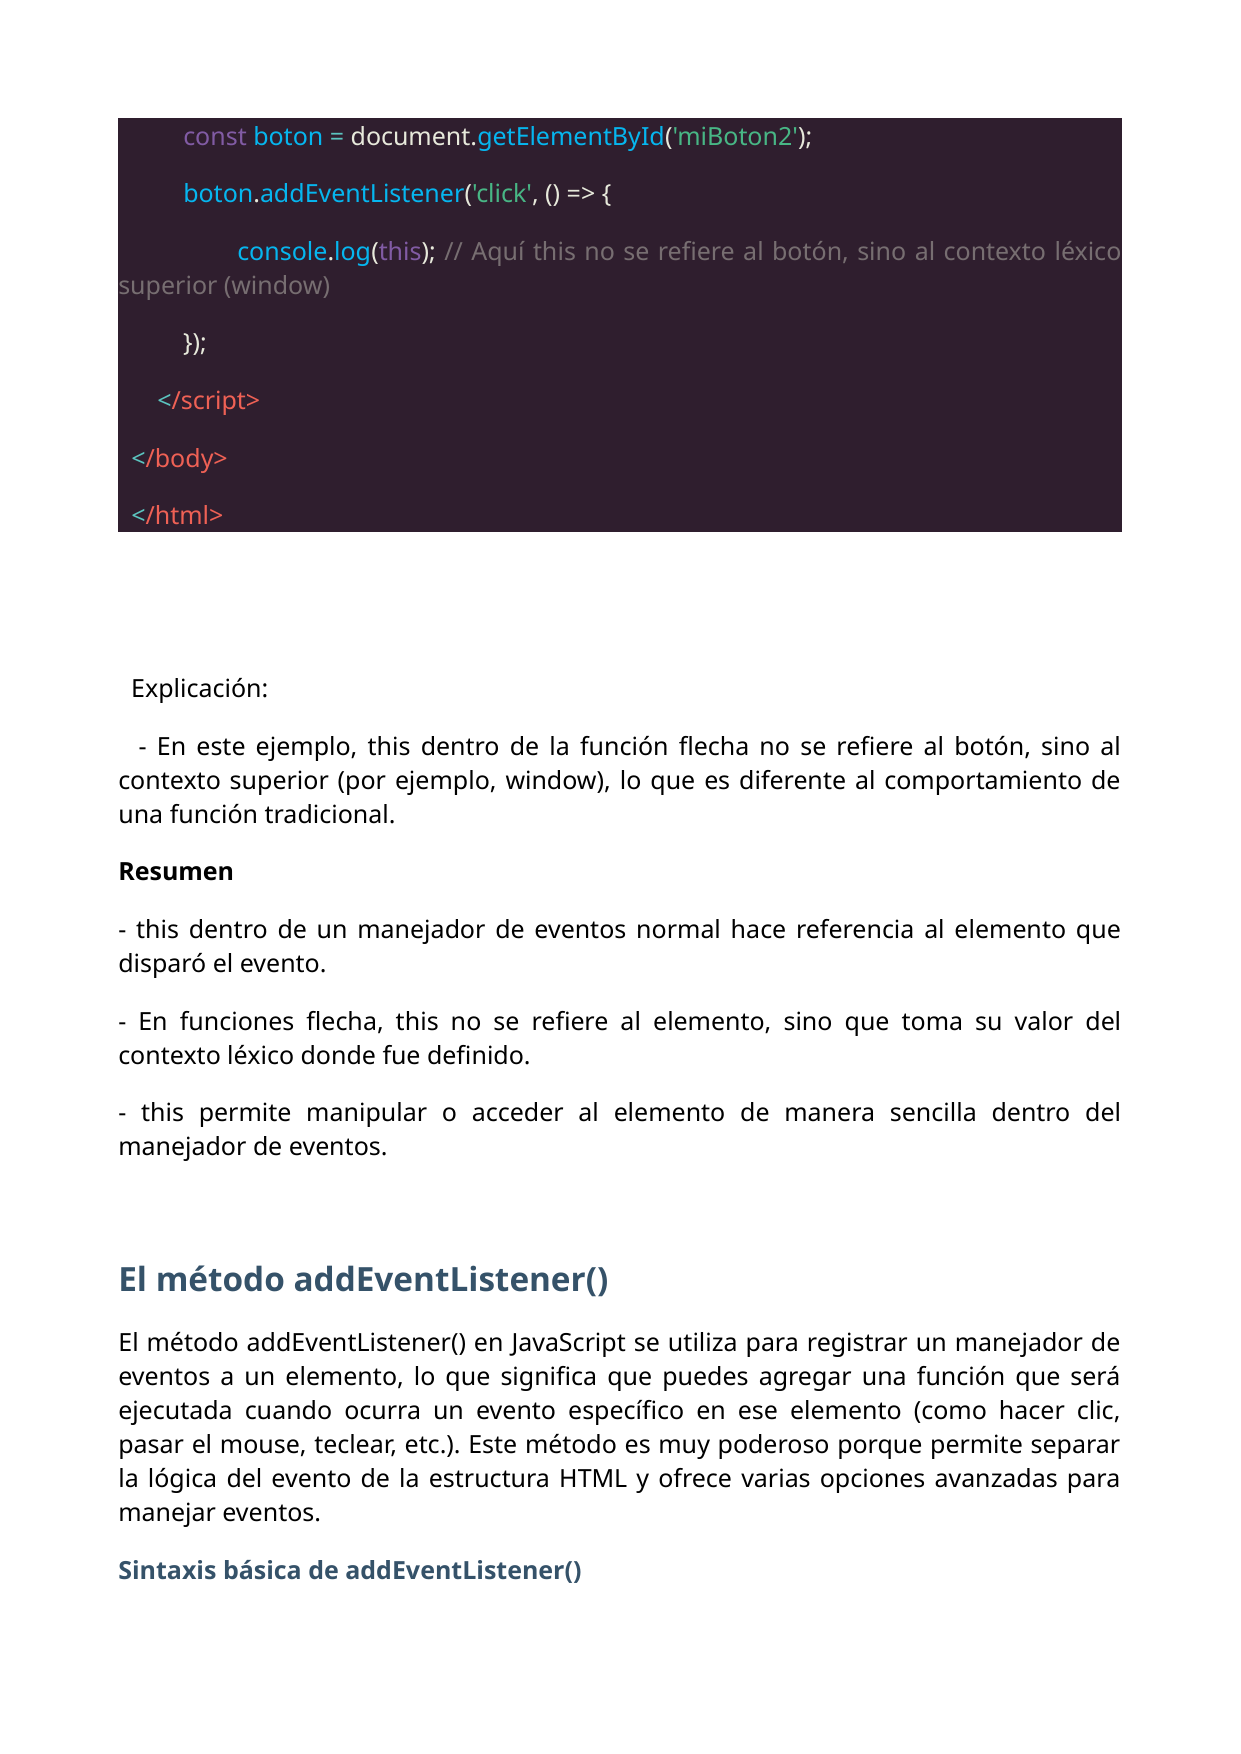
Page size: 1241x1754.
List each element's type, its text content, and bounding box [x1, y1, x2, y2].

text Sintaxis básica de addEventListener() [118, 1552, 1122, 1586]
text El método addEventListener() [118, 1256, 1122, 1301]
text - this permite manipular o acceder al elemento de manera sencilla dentro del manejador de eventos. [118, 1095, 1122, 1163]
text </html> [118, 498, 1122, 532]
text Explicación: [118, 671, 1122, 705]
text const boton = document.getElementById('miBoton2'); [118, 118, 1122, 152]
text Resumen [118, 854, 1122, 888]
text }); [118, 325, 1122, 359]
text El método addEventListener() en JavaScript se utiliza para registrar un manejador de eventos a un elemento, lo que significa que puedes agregar una función que será ejecutada cuando ocurra un evento específico en ese elemento (como hacer clic, pasar el mouse, teclear, etc.). Este método es muy poderoso porque permite separar la lógica del evento de la estructura HTML y ofrece varias opciones avanzadas para manejar eventos. [118, 1324, 1122, 1529]
text </script> [118, 383, 1122, 417]
text </body> [118, 440, 1122, 474]
text console.log(this); // Aquí this no se refiere al botón, sino al contexto léxico superior (window) [118, 233, 1122, 301]
text - this dentro de un manejador de eventos normal hace referencia al elemento que disparó el evento. [118, 912, 1122, 980]
text - En funciones flecha, this no se refiere al elemento, sino que toma su valor del contexto léxico donde fue definido. [118, 1003, 1122, 1071]
text boton.addEventListener('click', () => { [118, 176, 1122, 210]
text - En este ejemplo, this dentro de la función flecha no se refiere al botón, sino al contexto superior (por ejemplo, window), lo que es diferente al comportamiento de una función tradicional. [118, 728, 1122, 830]
